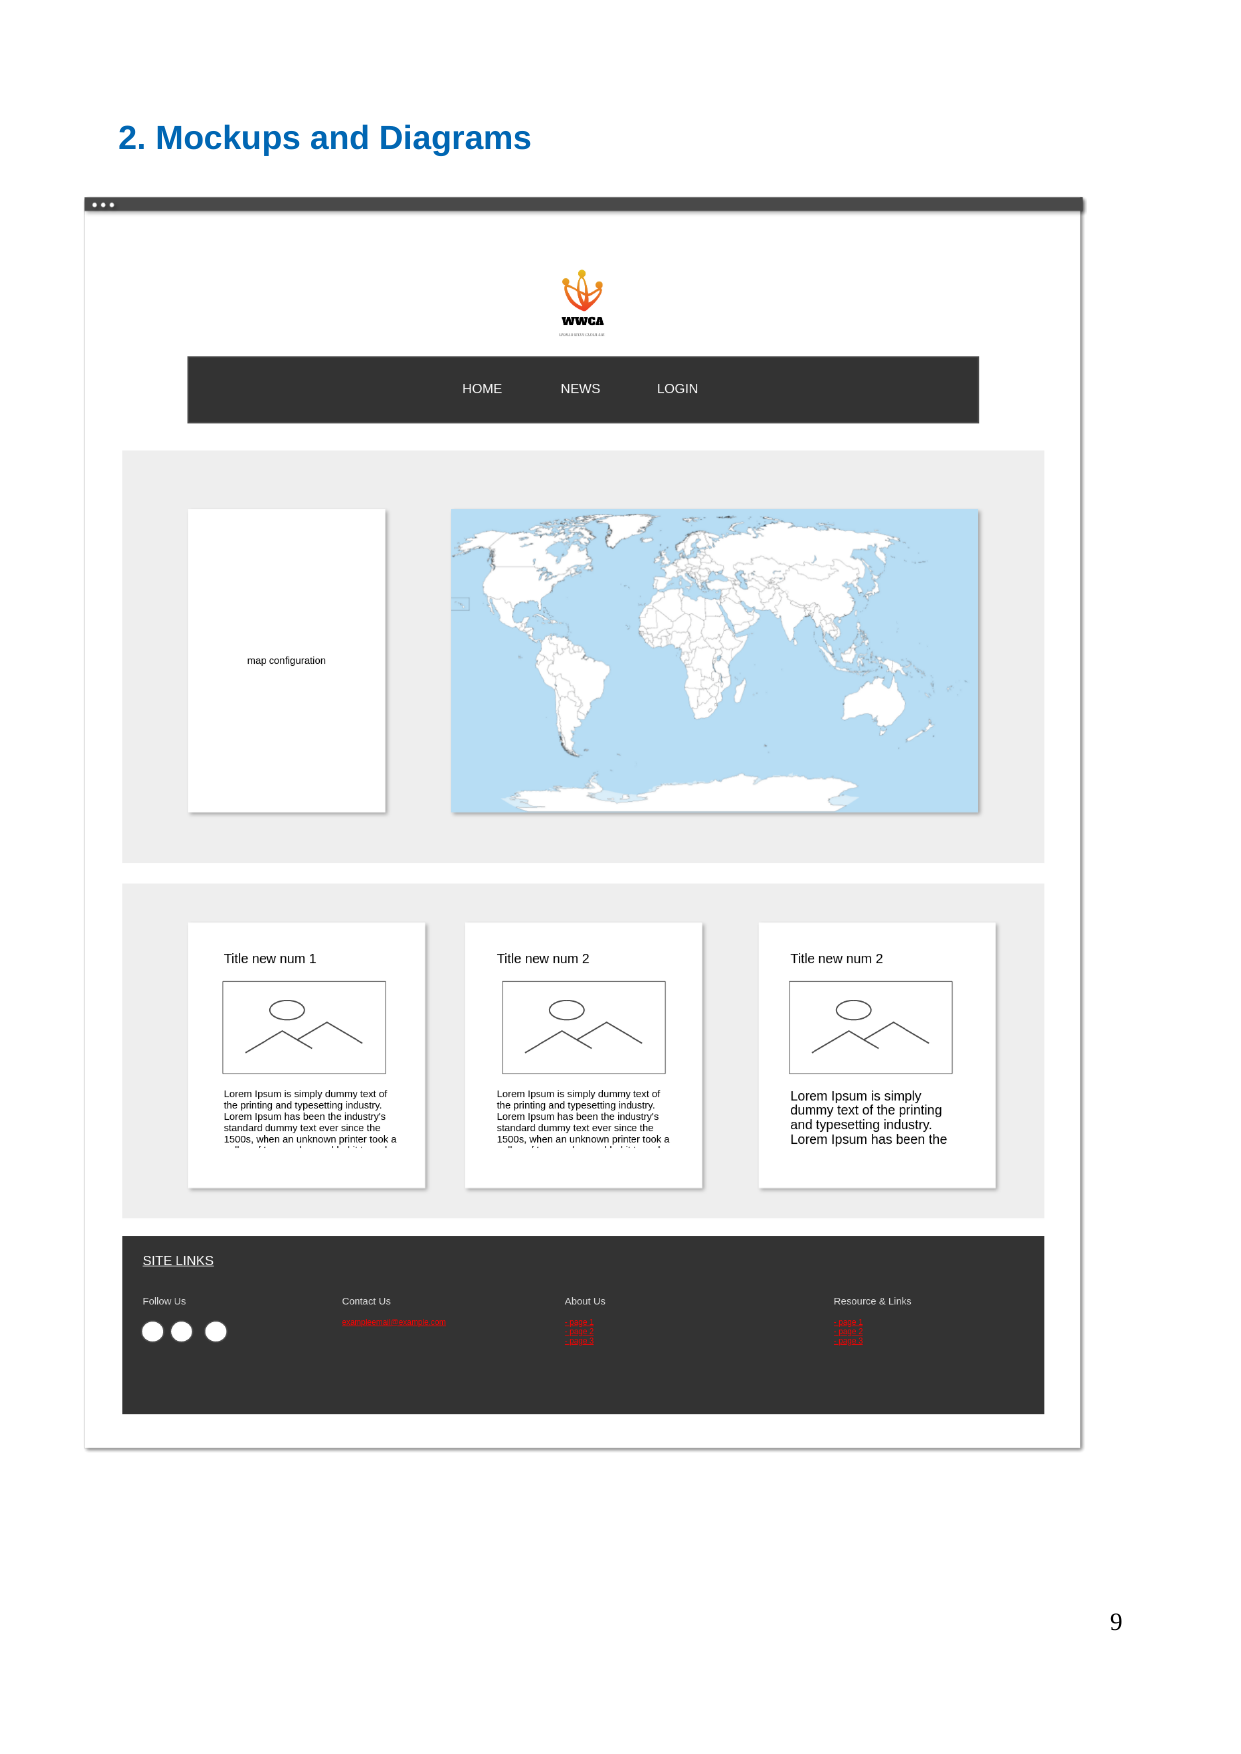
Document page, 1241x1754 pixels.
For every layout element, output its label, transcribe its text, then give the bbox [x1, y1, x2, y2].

picture [83, 195, 1088, 1454]
subtitle 2. Mockups and Diagrams [118, 118, 1122, 157]
